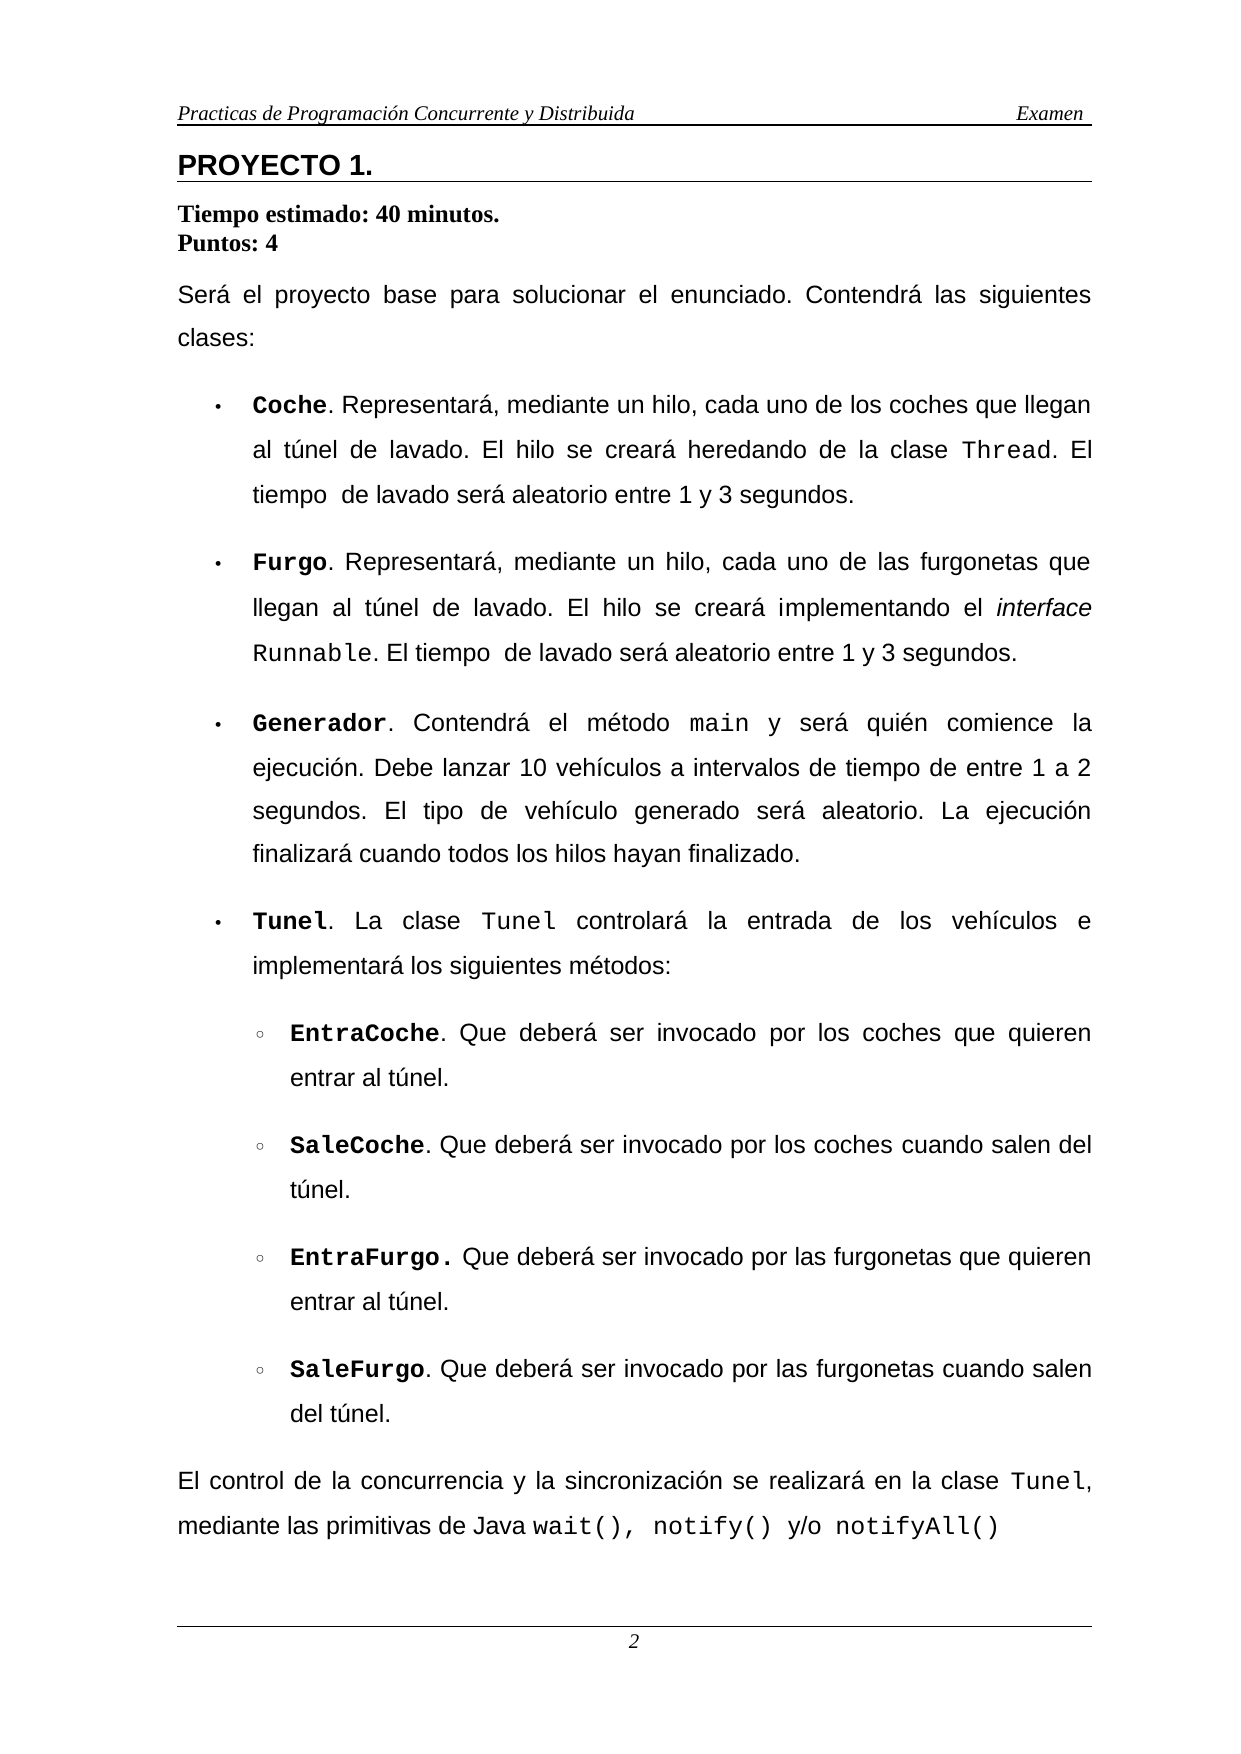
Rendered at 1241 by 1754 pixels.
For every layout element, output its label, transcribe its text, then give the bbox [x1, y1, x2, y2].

list EntraFurgo. Que deberá ser invocado por las furgonetas que quieren entrar al túnel. [252, 1242, 1092, 1316]
list EntraCoche. Que deberá ser invocado por los coches que quieren entrar al túnel. [252, 1018, 1092, 1092]
list Furgo. Representará, mediante un hilo, cada uno de las furgonetas que llegan al túnel de lavado. El hilo se creará implementando el interface Runnable. El tiempo de lavado será aleatorio entre 1 y 3 segundos. [215, 547, 1092, 669]
text Puntos: 4 [177, 228, 1092, 257]
list Tunel. La clase Tunel controlará la entrada de los vehículos e implementará los siguientes métodos: [215, 906, 1092, 980]
list SaleCoche. Que deberá ser invocado por los coches cuando salen del túnel. [252, 1130, 1092, 1204]
subtitle Proyecto 1. [177, 148, 1092, 181]
text El control de la concurrencia y la sincronización se realizará en la clase Tunel, mediante las primitivas de Java wait(), notify() y/o notifyAll() [177, 1466, 1092, 1542]
list Generador. Contendrá el método main y será quién comience la ejecución. Debe lanzar 10 vehículos a intervalos de tiempo de entre 1 a 2 segundos. El tipo de vehículo generado será aleatorio. La ejecución finalizará cuando todos los hilos hayan finalizado. [215, 708, 1092, 868]
text Será el proyecto base para solucionar el enunciado. Contendrá las siguientes clases: [177, 280, 1092, 352]
text Tiempo estimado: 40 minutos. [177, 199, 1092, 228]
list Coche. Representará, mediante un hilo, cada uno de los coches que llegan al túnel de lavado. El hilo se creará heredando de la clase Thread. El tiempo de lavado será aleatorio entre 1 y 3 segundos. [215, 390, 1092, 509]
list SaleFurgo. Que deberá ser invocado por las furgonetas cuando salen del túnel. [252, 1354, 1092, 1428]
